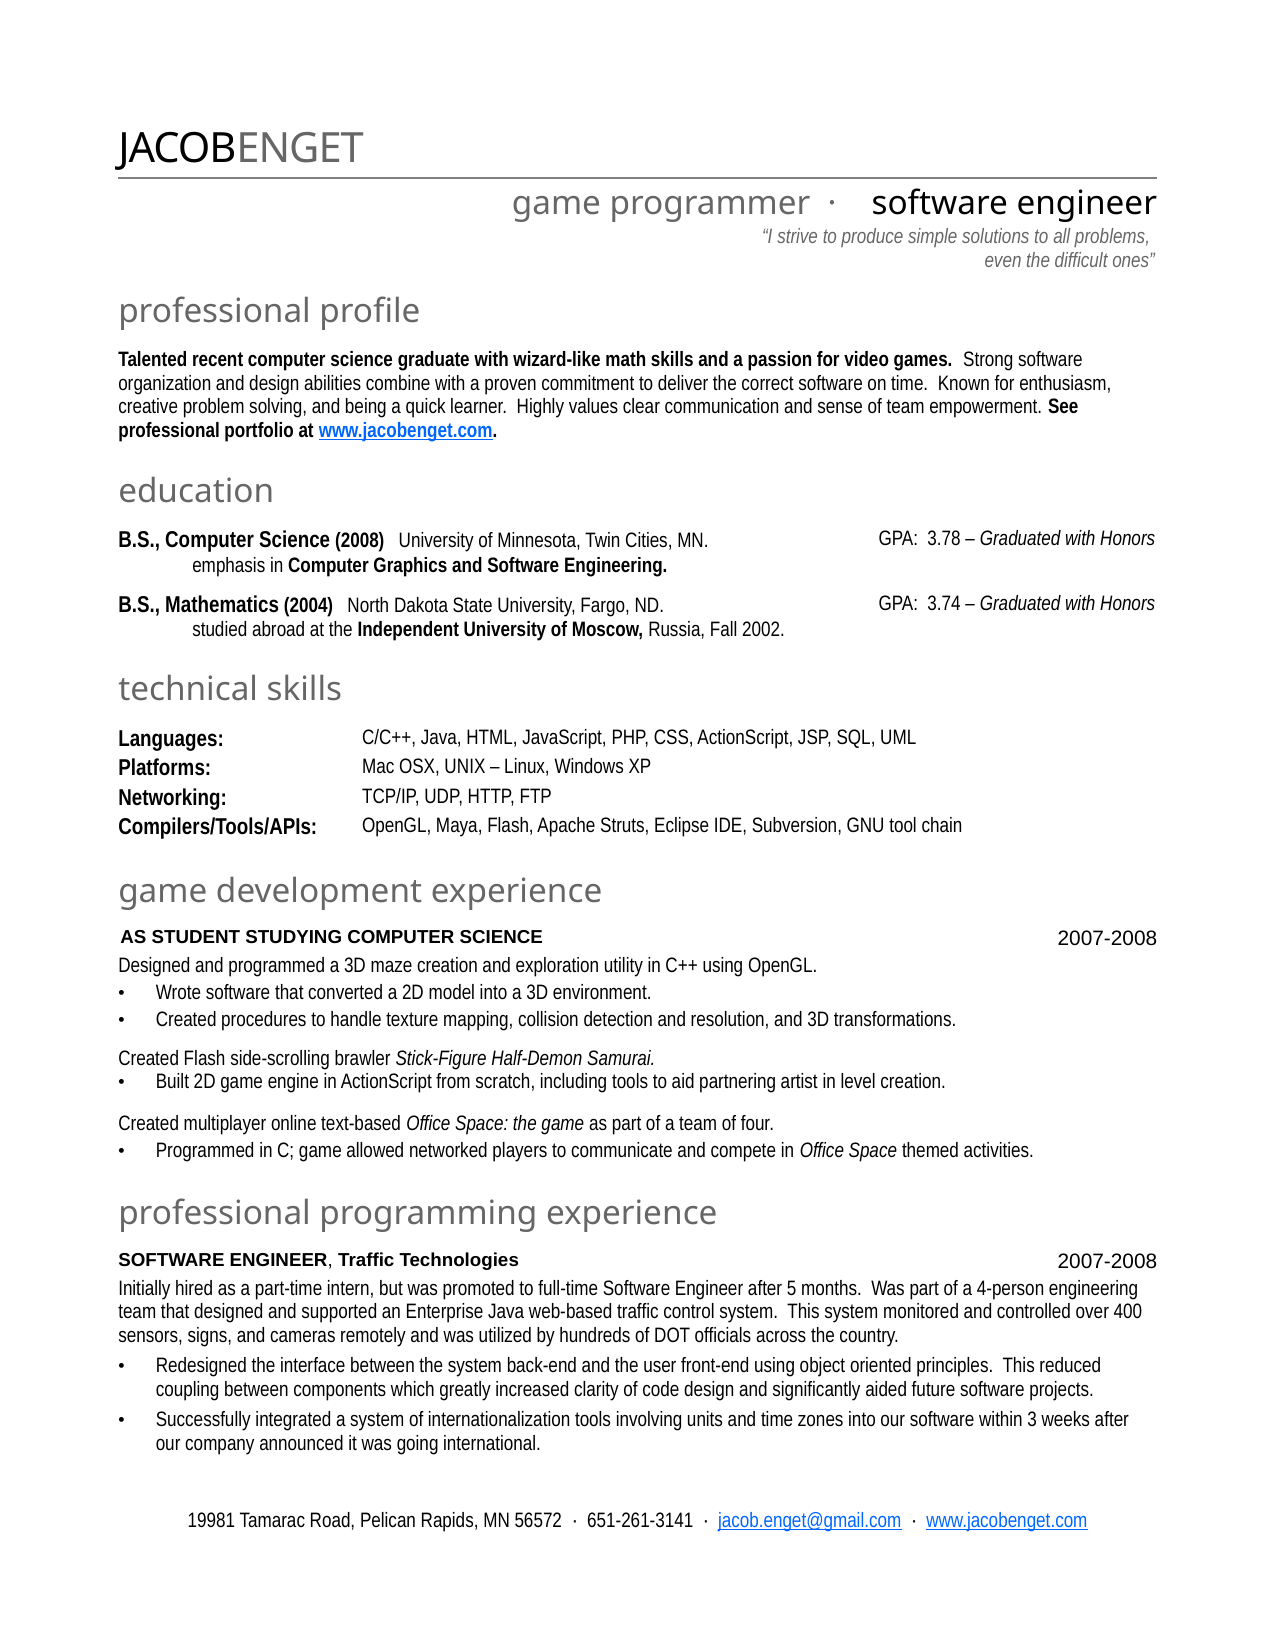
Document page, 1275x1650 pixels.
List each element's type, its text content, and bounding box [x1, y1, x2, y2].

table_header 2007-2008 [638, 926, 1157, 953]
table_header C/C++, Java, HTML, JavaScript, PHP, CSS, ActionScript, JSP, SQL, UML [362, 725, 1157, 754]
table_header B.S., Computer Science (2008) University of Minnesota, Twin Cities, MN. [118, 526, 743, 552]
text “I strive to produce simple solutions to all problems, [118, 224, 1157, 248]
text Created Flash side-scrolling brawler Stick-Figure Half-Demon Samurai. [118, 1045, 1157, 1069]
list Built 2D game engine in ActionScript from scratch, including tools to aid partnering artist in level creation. [118, 1069, 1157, 1093]
text Jacobenget [118, 118, 1157, 177]
text studied abroad at the Independent University of Moscow, Russia, Fall 2002. [118, 617, 1157, 641]
table_header AS STUDENT STUDYING COMPUTER SCIENCE [118, 926, 637, 953]
table_cell Networking: [118, 784, 362, 813]
table_header 2007-2008 [638, 1249, 1157, 1275]
table_header B.S., Mathematics (2004) North Dakota State University, Fargo, ND. [118, 591, 742, 617]
table_cell OpenGL, Maya, Flash, Apache Struts, Eclipse IDE, Subversion, GNU tool chain [362, 813, 1157, 842]
table_cell TCP/IP, UDP, HTTP, FTP [362, 784, 1157, 813]
text education [118, 466, 1157, 512]
text game development experience [118, 866, 1157, 912]
table_cell Compilers/Tools/APIs: [118, 813, 362, 842]
list Programmed in C; game allowed networked players to communicate and compete in Office Space themed activities. [118, 1138, 1157, 1162]
list Created procedures to handle texture mapping, collision detection and resolution, and 3D transformations. [118, 1007, 1157, 1031]
table_header SOFTWARE ENGINEER, Traffic Technologies [118, 1249, 637, 1275]
text professional programming experience [118, 1189, 1157, 1234]
text Created multiplayer online text-based Office Space: the game as part of a team of four. [118, 1111, 1157, 1135]
table_header Languages: [118, 725, 362, 754]
text Initially hired as a part-time intern, but was promoted to full-time Software Engineer after 5 months. Was part of a 4-person engineering team that designed and supported an Enterprise Java web-based traffic control system. This system monitored and controlled over 400 sensors, signs, and cameras remotely and was utilized by hundreds of DOT officials across the country. [118, 1275, 1157, 1347]
text Talented recent computer science graduate with wizard-like math skills and a passion for video games. Strong software organization and design abilities combine with a proven commitment to deliver the correct software on time. Known for enthusiasm, creative problem solving, and being a quick learner. Highly values clear communication and sense of team empowerment. See professional portfolio at www.jacobenget.com. [118, 347, 1157, 442]
text technical skills [118, 665, 1157, 711]
table_header GPA: 3.78 – Graduated with Honors [743, 526, 1157, 552]
table_cell Platforms: [118, 754, 362, 784]
text game programmer · software engineer [118, 179, 1157, 224]
list Redesigned the interface between the system back-end and the user front-end using object oriented principles. This reduced coupling between components which greatly increased clarity of code design and significantly aided future software projects. [118, 1353, 1157, 1401]
list Wrote software that converted a 2D model into a 3D environment. [118, 980, 1157, 1004]
list Successfully integrated a system of internationalization tools involving units and time zones into our software within 3 weeks after our company announced it was going international. [118, 1407, 1157, 1455]
text emphasis in Computer Graphics and Software Engineering. [118, 552, 1157, 576]
text even the difficult ones” [118, 248, 1157, 272]
table_cell Mac OSX, UNIX – Linux, Windows XP [362, 754, 1157, 784]
text professional profile [118, 287, 1157, 332]
table_header GPA: 3.74 – Graduated with Honors [742, 591, 1157, 617]
text Designed and programmed a 3D maze creation and exploration utility in C++ using OpenGL. [118, 953, 1157, 977]
